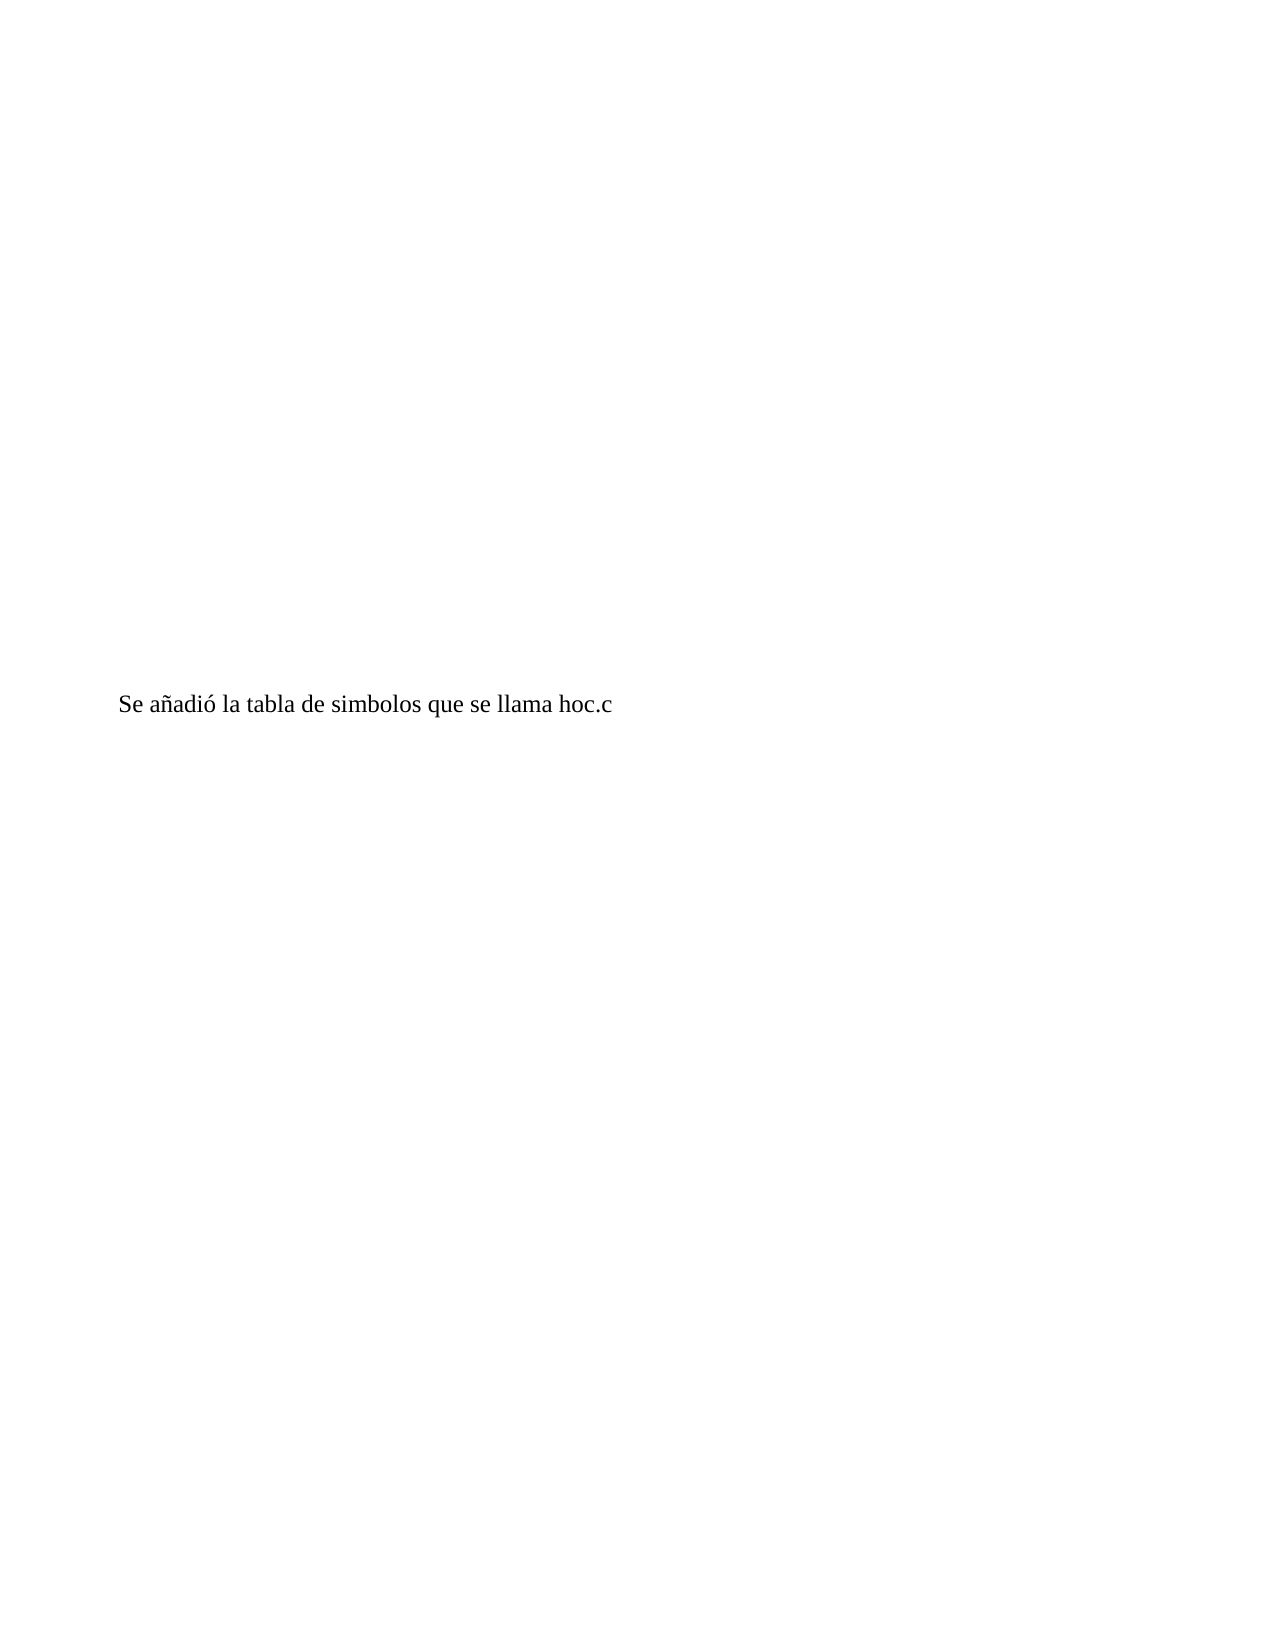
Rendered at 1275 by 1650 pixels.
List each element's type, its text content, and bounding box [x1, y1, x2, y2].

text Se añadió la tabla de simbolos que se llama hoc.c [118, 689, 1157, 718]
